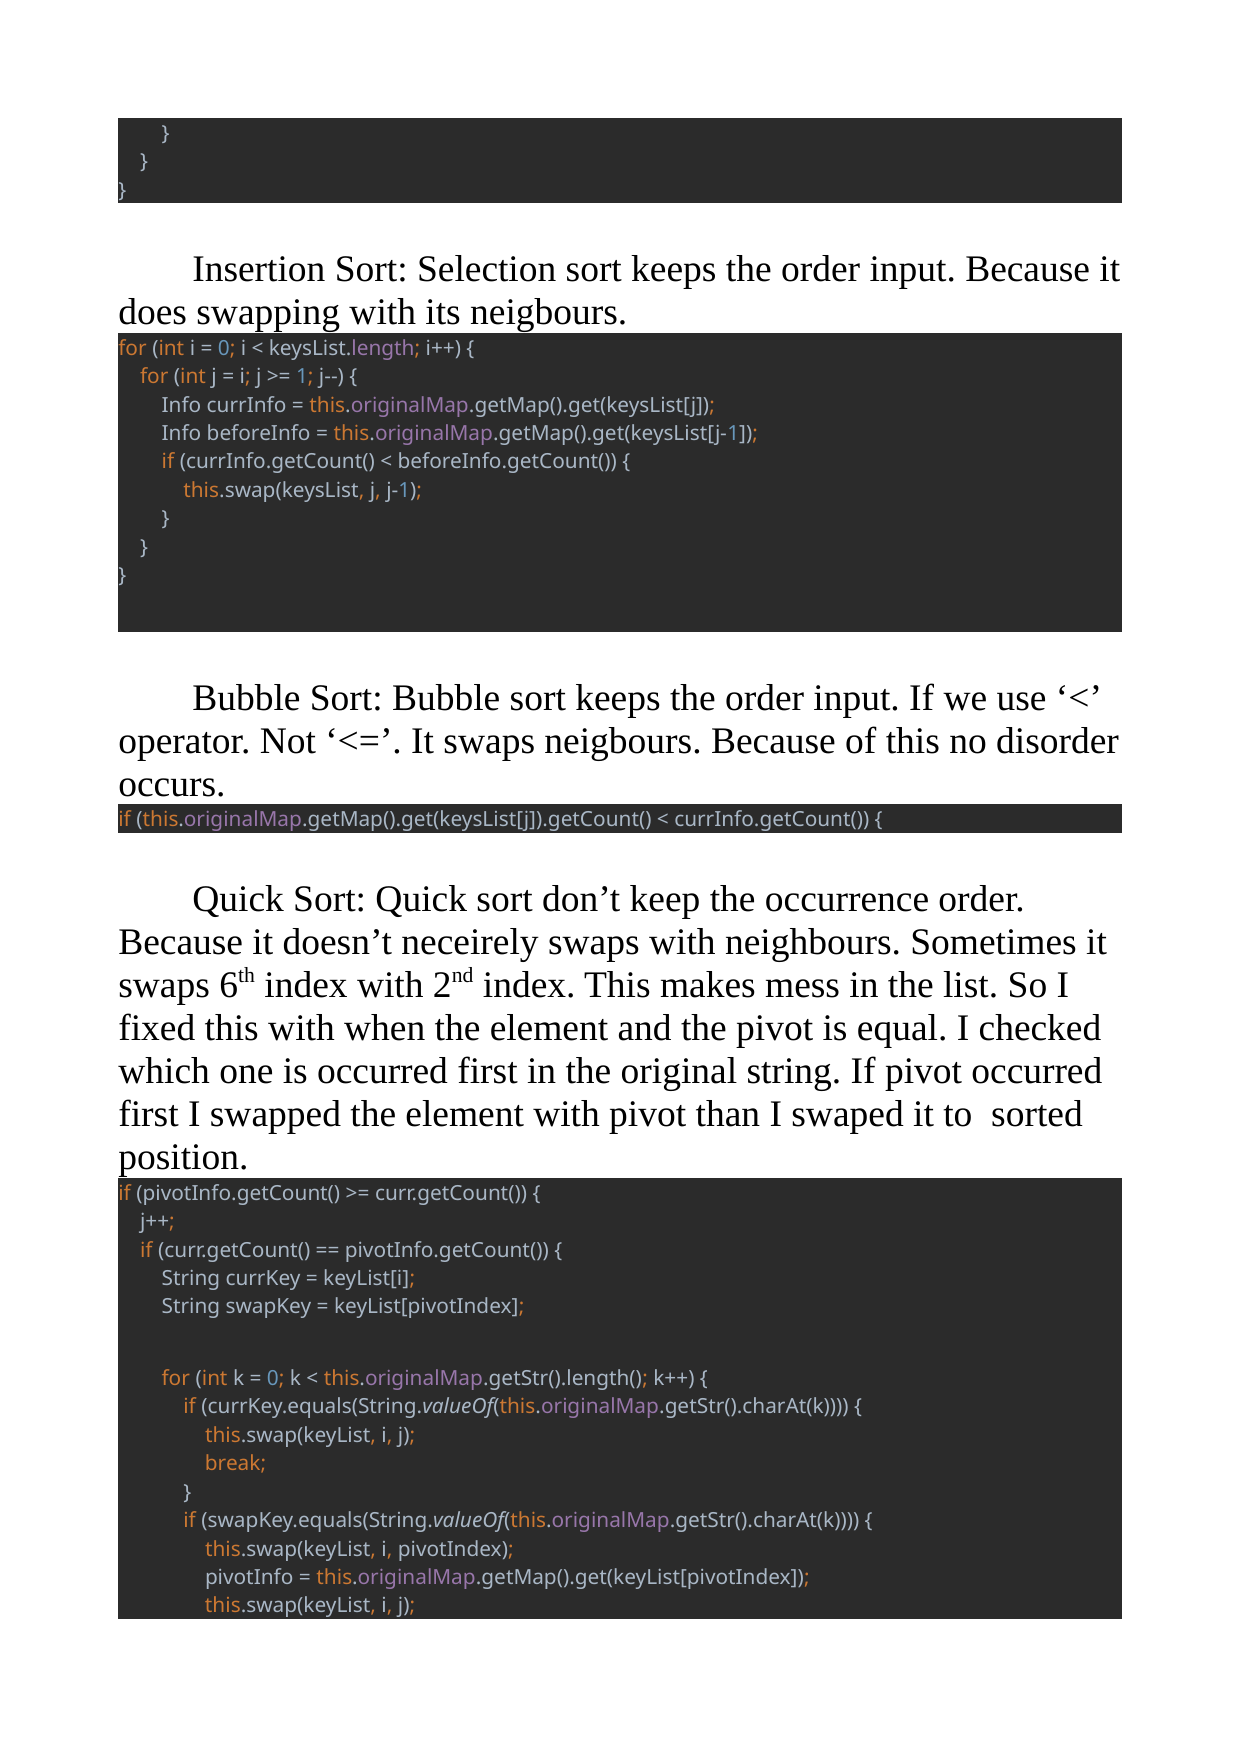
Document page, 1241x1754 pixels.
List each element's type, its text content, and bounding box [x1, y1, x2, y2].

text for (int i = 0; i < keysList.length; i++) { for (int j = i; j >= 1; j--) { Info currInfo = this.originalMap.getMap().get(keysList[j]); Info beforeInfo = this.originalMap.getMap().get(keysList[j-1]); if (currInfo.getCount() < beforeInfo.getCount()) { this.swap(keysList, j, j-1); } } } [118, 333, 1122, 632]
text Bubble Sort: Bubble sort keeps the order input. If we use ‘<’ operator. Not ‘<=’. It swaps neigbours. Because of this no disorder occurs. [118, 675, 1122, 804]
text if (this.originalMap.getMap().get(keysList[j]).getCount() < currInfo.getCount()) { [118, 804, 1122, 833]
text Insertion Sort: Selection sort keeps the order input. Because it does swapping with its neigbours. [118, 247, 1122, 333]
text Quick Sort: Quick sort don’t keep the occurrence order. Because it doesn’t neceirely swaps with neighbours. Sometimes it swaps 6th index with 2nd index. This makes mess in the list. So I fixed this with when the element and the pivot is equal. I checked which one is occurred first in the original string. If pivot occurred first I swapped the element with pivot than I swaped it to sorted position. [118, 876, 1122, 1178]
text } } } [118, 118, 1122, 203]
text if (pivotInfo.getCount() >= curr.getCount()) { j++; if (curr.getCount() == pivotInfo.getCount()) { String currKey = keyList[i]; String swapKey = keyList[pivotIndex]; for (int k = 0; k < this.originalMap.getStr().length(); k++) { if (currKey.equals(String.valueOf(this.originalMap.getStr().charAt(k)))) { this.swap(keyList, i, j); break; } if (swapKey.equals(String.valueOf(this.originalMap.getStr().charAt(k)))) { this.swap(keyList, i, pivotIndex); pivotInfo = this.originalMap.getMap().get(keyList[pivotIndex]); this.swap(keyList, i, j); [118, 1178, 1122, 1619]
